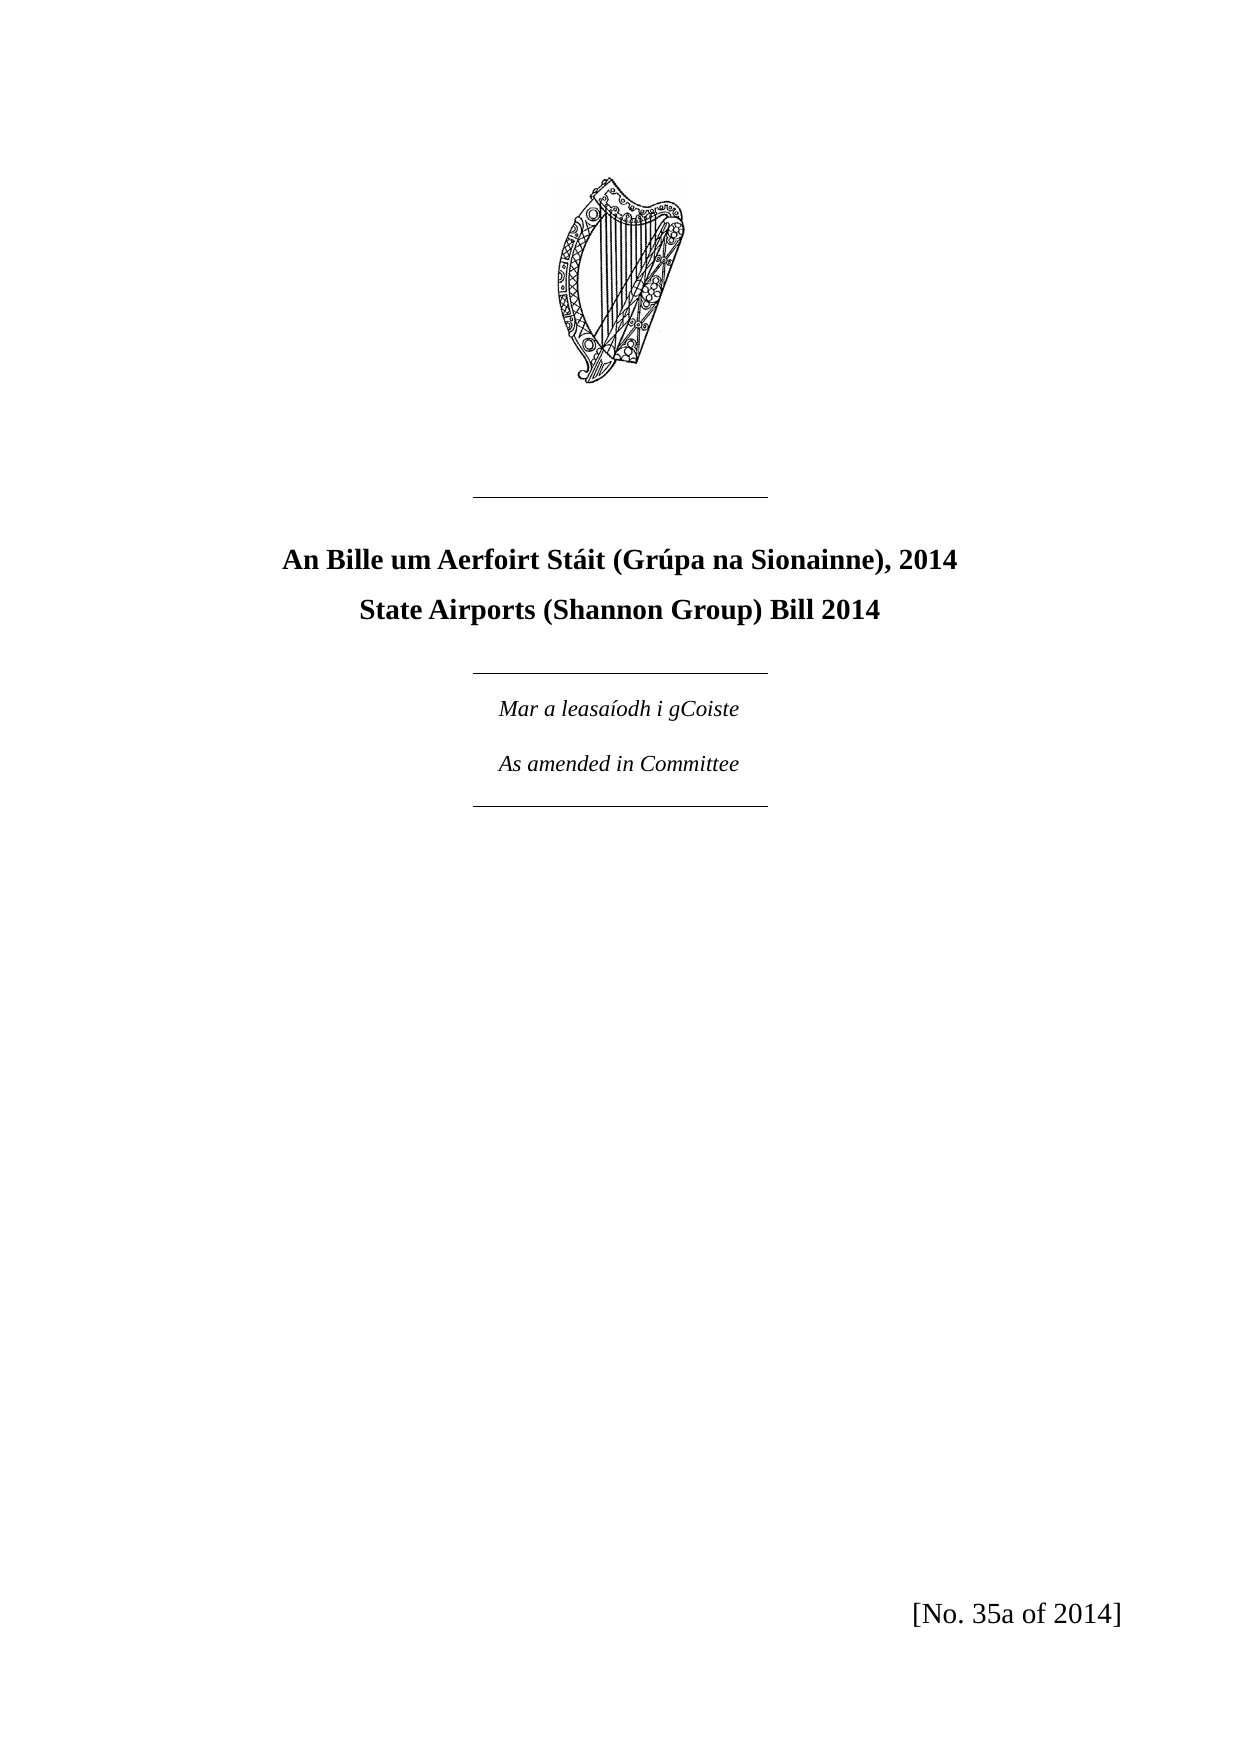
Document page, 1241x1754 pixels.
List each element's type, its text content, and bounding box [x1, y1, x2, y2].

title State Airports (Shannon Group) Bill 2014 [118, 594, 1122, 626]
picture [220, 169, 1021, 391]
title An Bille um Aerfoirt Stáit (Grúpa na Sionainne), 2014 [118, 544, 1122, 576]
text Mar a leasaíodh i gCoiste [118, 696, 1122, 722]
text As amended in Committee [118, 751, 1122, 777]
